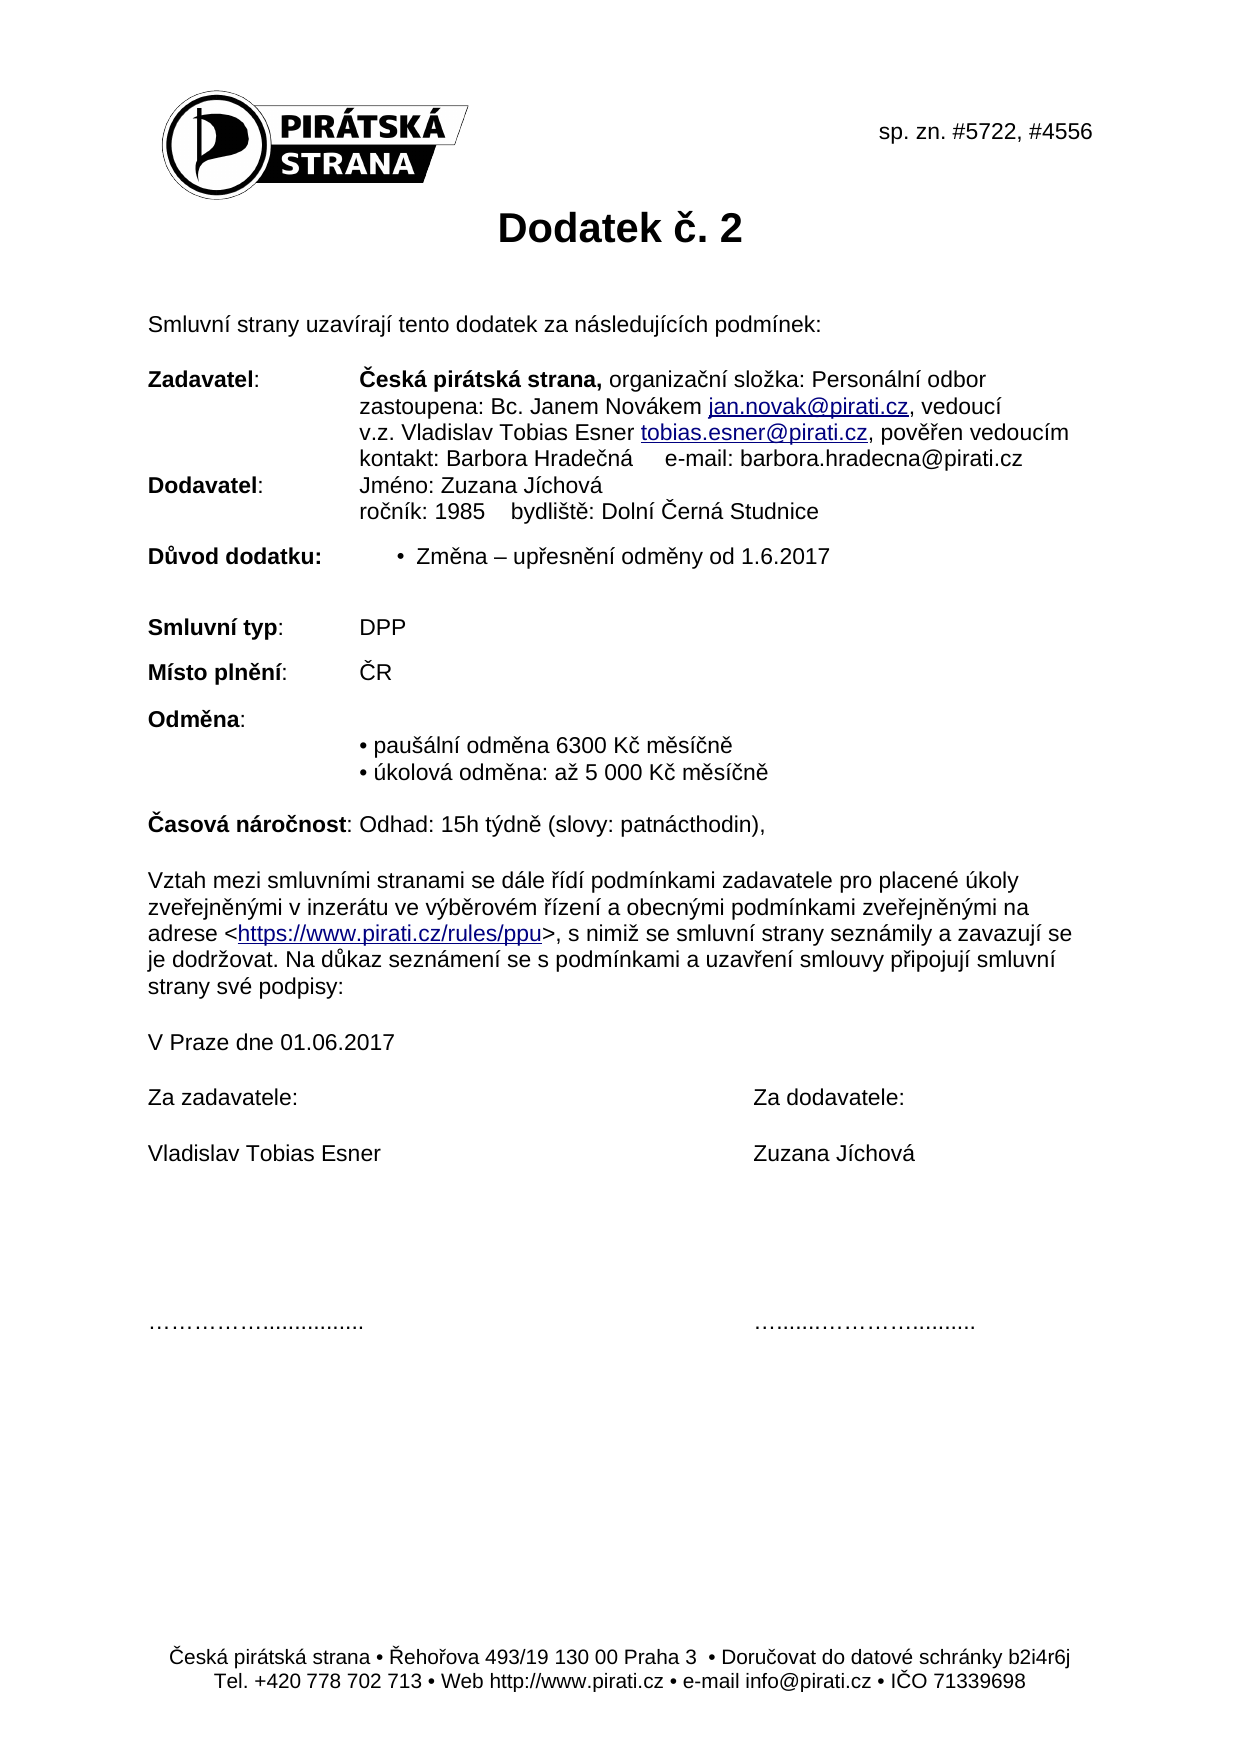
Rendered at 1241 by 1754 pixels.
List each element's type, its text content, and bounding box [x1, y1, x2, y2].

text Smluvní strany uzavírají tento dodatek za následujících podmínek: [148, 311, 1093, 337]
table_cell DPP [359, 614, 1093, 659]
table_cell Časová náročnost: [148, 811, 359, 838]
table_header Zadavatel: [148, 366, 359, 472]
table_cell Jméno: Zuzana Jíchová ročník: 1985 bydliště: Dolní Černá Studnice [359, 472, 1093, 543]
table_cell ČR [359, 659, 1093, 706]
picture [147, 75, 483, 214]
subtitle Dodatek č. 2 [148, 203, 1093, 251]
text V Praze dne 01.06.2017 [148, 1028, 1093, 1055]
table_header Česká pirátská strana, organizační složka: Personální odbor zastoupena: Bc. Janem Novákem jan.novak@pirati.cz, vedoucí v.z. Vladislav Tobias Esner tobias.esner@pirati.cz, pověřen vedoucím kontakt: Barbora Hradečná e-mail: barbora.hradecna@pirati.cz [359, 366, 1093, 472]
text ……………................ ….......………….......... [148, 1308, 1093, 1334]
table_cell Smluvní typ: [148, 614, 359, 659]
table_cell • paušální odměna 6300 Kč měsíčně • úkolová odměna: až 5 000 Kč měsíčně [359, 706, 1093, 811]
text Za zadavatele: Za dodavatele: [148, 1084, 1093, 1111]
text sp. zn. #5722, #4556 [483, 118, 1093, 144]
table_cell Odhad: 15h týdně (slovy: patnácthodin), [359, 811, 1093, 838]
table_cell Dodavatel: [148, 472, 359, 543]
text Vztah mezi smluvními stranami se dále řídí podmínkami zadavatele pro placené úkoly zveřejněnými v inzerátu ve výběrovém řízení a obecnými podmínkami zveřejněnými na adrese <https://www.pirati.cz/rules/ppu>, s nimiž se smluvní strany seznámily a zavazují se je dodržovat. Na důkaz seznámení se s podmínkami a uzavření smlouvy připojují smluvní strany své podpisy: [148, 867, 1093, 999]
table_cell Důvod dodatku: [148, 543, 359, 614]
table_cell Místo plnění: [148, 659, 359, 706]
table_cell Změna – upřesnění odměny od 1.6.2017 [359, 543, 1093, 614]
table_cell Odměna: [148, 706, 359, 811]
text Vladislav Tobias Esner Zuzana Jíchová [148, 1140, 1093, 1167]
